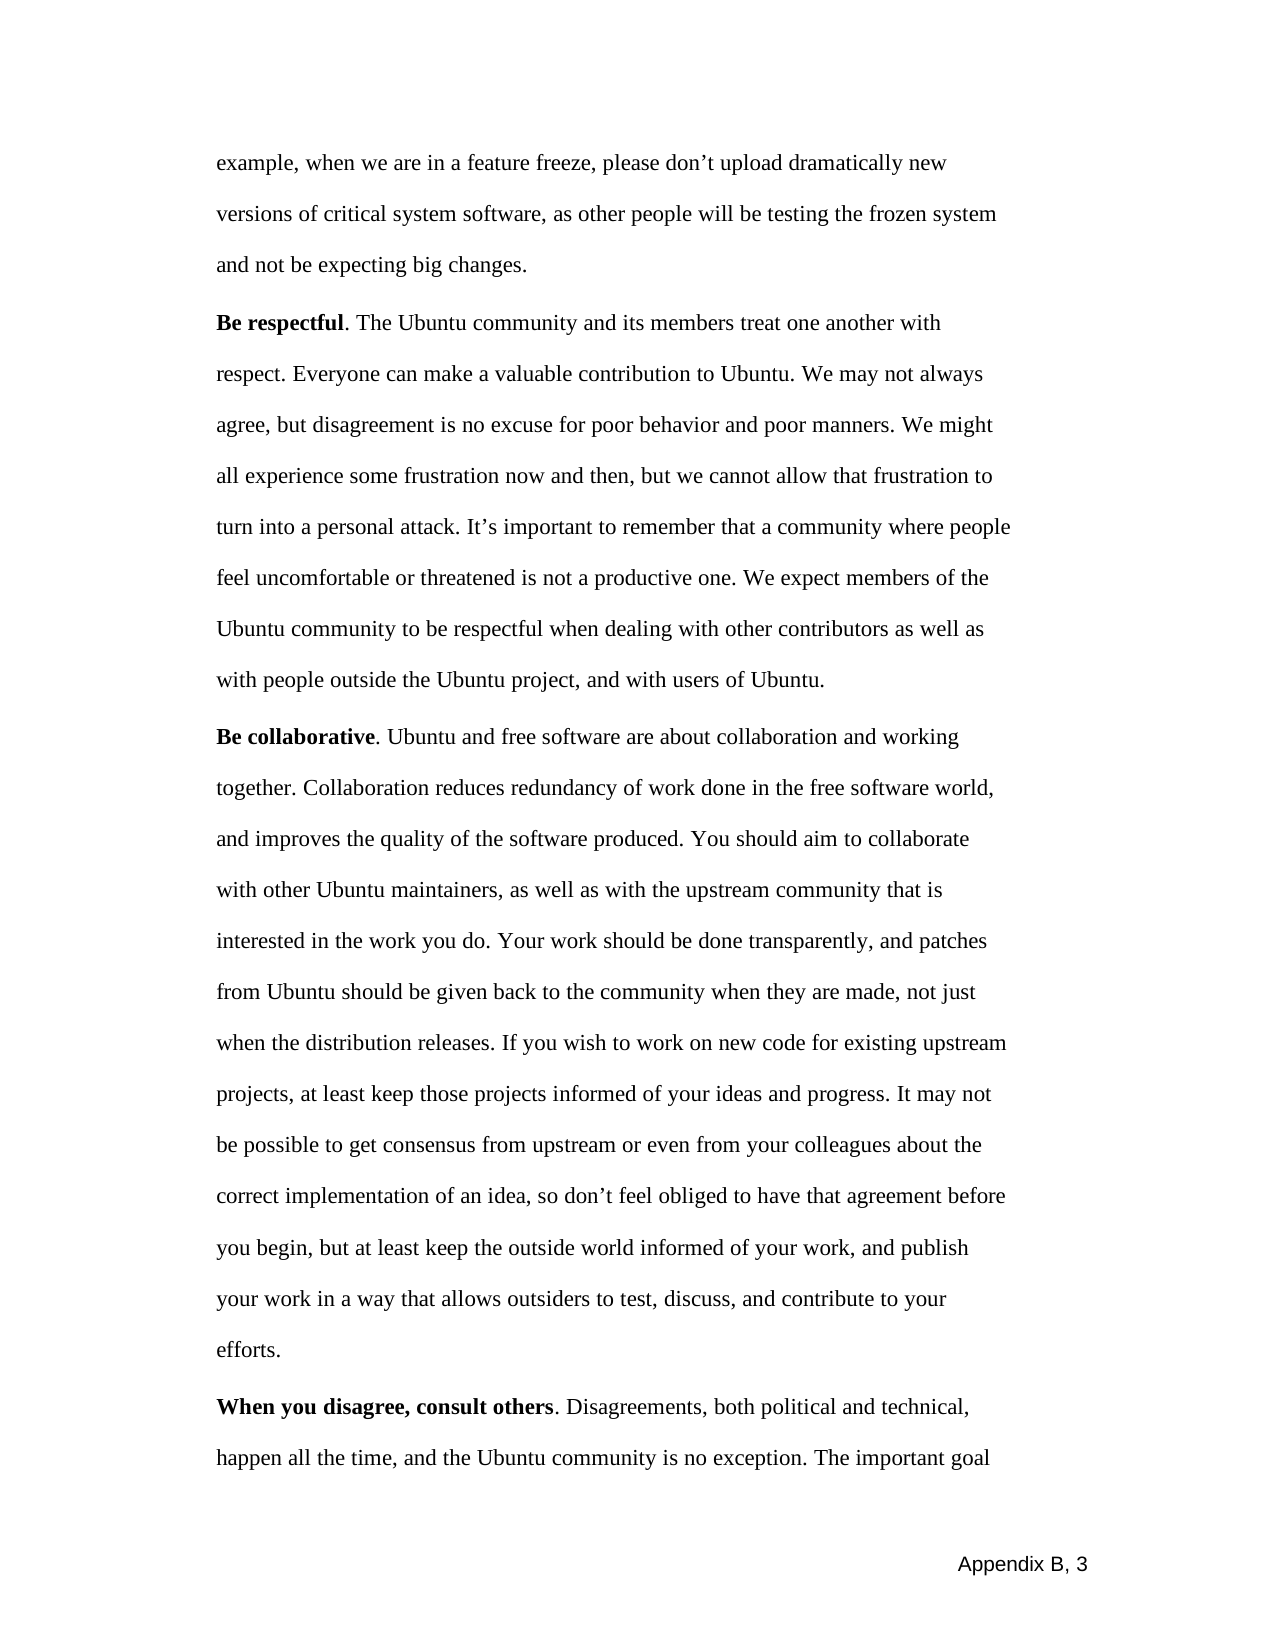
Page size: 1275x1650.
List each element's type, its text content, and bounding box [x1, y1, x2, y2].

text example, when we are in a feature freeze, please don’t upload dramatically new versions of critical system software, as other people will be testing the frozen system and not be expecting big changes. [216, 150, 1012, 278]
text When you disagree, consult others. Disagreements, both political and technical, happen all the time, and the Ubuntu community is no exception. The important goal [216, 1394, 1012, 1470]
text Be respectful. The Ubuntu community and its members treat one another with respect. Everyone can make a valuable contribution to Ubuntu. We may not always agree, but disagreement is no excuse for poor behavior and poor manners. We might all experience some frustration now and then, but we cannot allow that frustration to turn into a personal attack. It’s important to remember that a community where people feel uncomfortable or threatened is not a productive one. We expect members of the Ubuntu community to be respectful when dealing with other contributors as well as with people outside the Ubuntu project, and with users of Ubuntu. [216, 309, 1012, 692]
text Be collaborative. Ubuntu and free software are about collaboration and working together. Collaboration reduces redundancy of work done in the free software world, and improves the quality of the software produced. You should aim to collaborate with other Ubuntu maintainers, as well as with the upstream community that is interested in the work you do. Your work should be done transparently, and patches from Ubuntu should be given back to the community when they are made, not just when the distribution releases. If you wish to work on new code for existing upstream projects, at least keep those projects informed of your ideas and progress. It may not be possible to get consensus from upstream or even from your colleagues about the correct implementation of an idea, so don’t feel obliged to have that agreement before you begin, but at least keep the outside world informed of your work, and publish your work in a way that allows outsiders to test, discuss, and contribute to your efforts. [216, 724, 1012, 1362]
